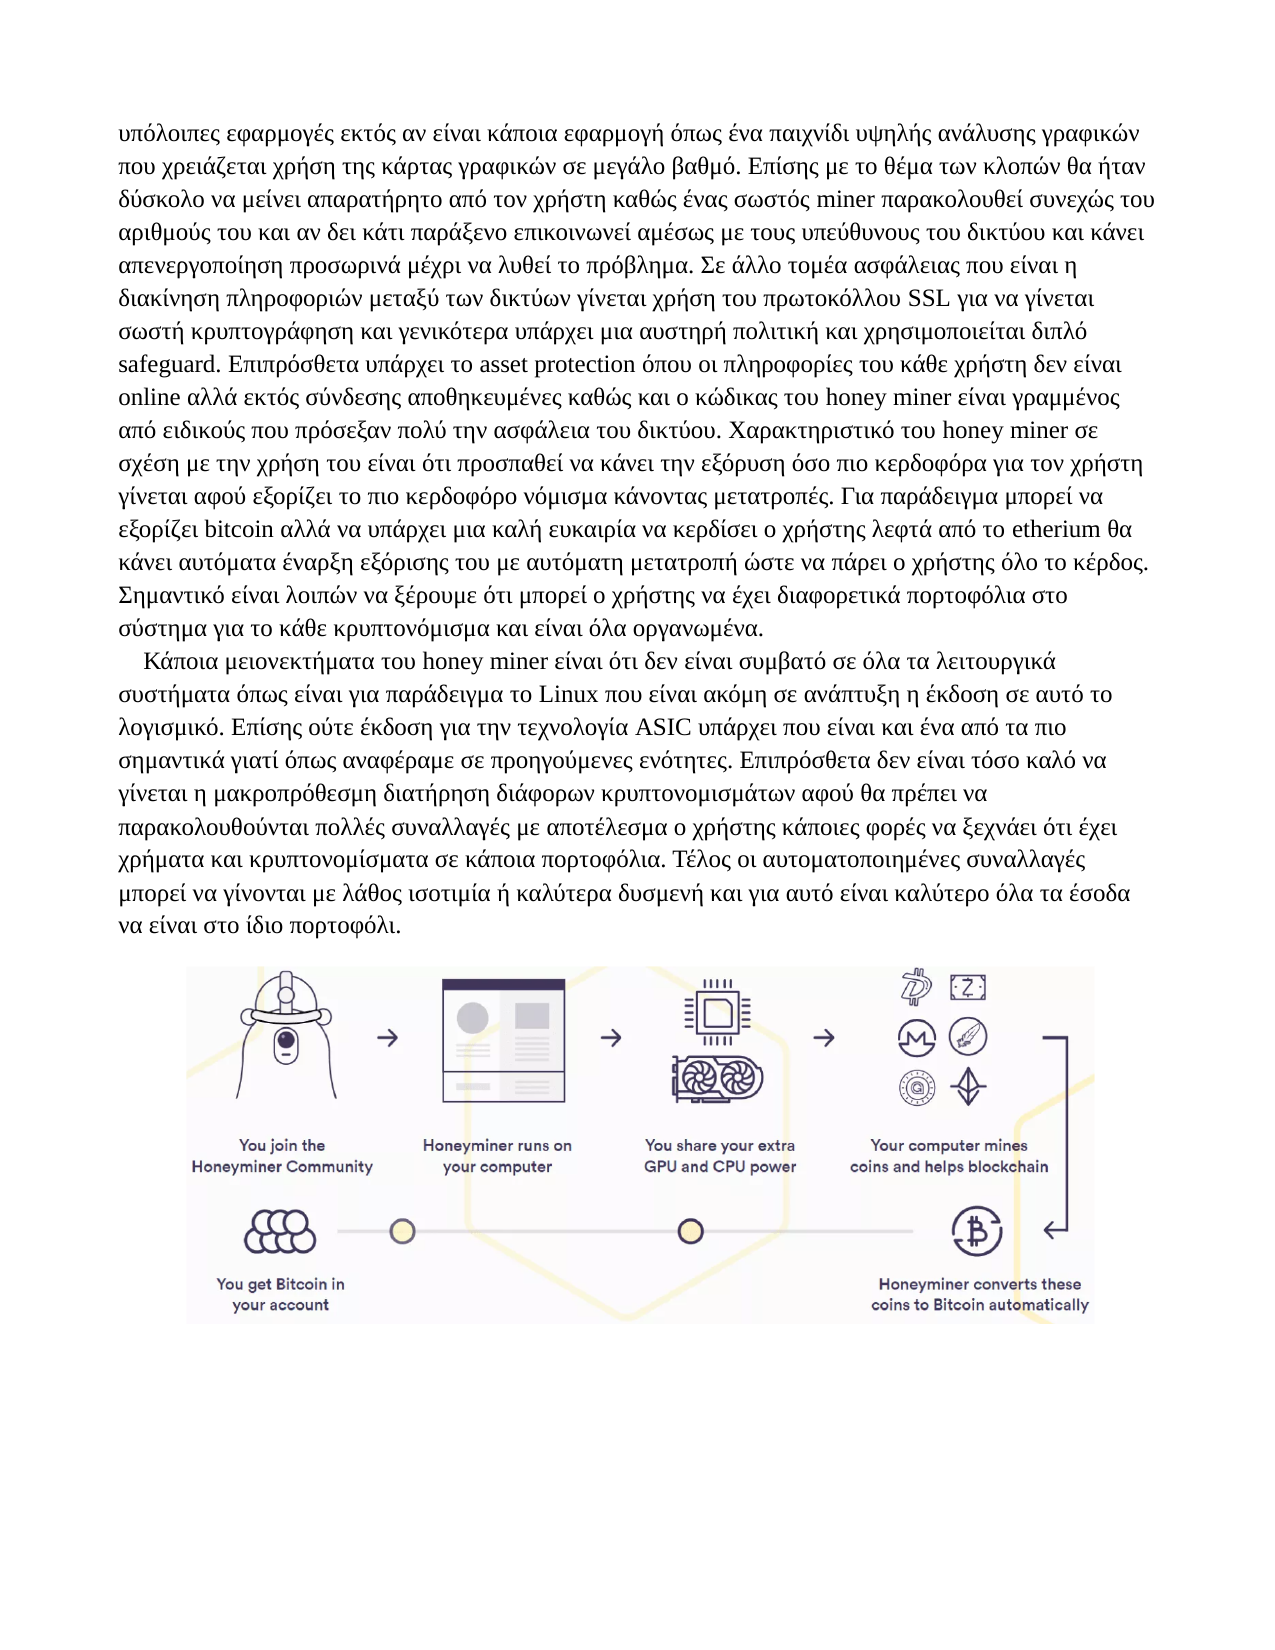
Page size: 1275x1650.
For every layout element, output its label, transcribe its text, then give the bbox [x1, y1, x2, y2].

picture [186, 965, 1096, 1324]
text Κάποια μειονεκτήματα του honey miner είναι ότι δεν είναι συμβατό σε όλα τα λειτουργικά συστήματα όπως είναι για παράδειγμα το Linux που είναι ακόμη σε ανάπτυξη η έκδοση σε αυτό το λογισμικό. Επίσης ούτε έκδοση για την τεχνολογία ASIC υπάρχει που είναι και ένα από τα πιο σημαντικά γιατί όπως αναφέραμε σε προηγούμενες ενότητες. Επιπρόσθετα δεν είναι τόσο καλό να γίνεται η μακροπρόθεσμη διατήρηση διάφορων κρυπτονομισμάτων αφού θα πρέπει να παρακολουθούνται πολλές συναλλαγές με αποτέλεσμα ο χρήστης κάποιες φορές να ξεχνάει ότι έχει χρήματα και κρυπτονομίσματα σε κάποια πορτοφόλια. Τέλος οι αυτοματοποιημένες συναλλαγές μπορεί να γίνονται με λάθος ισοτιμία ή καλύτερα δυσμενή και για αυτό είναι καλύτερο όλα τα έσοδα να είναι στο ίδιο πορτοφόλι. [118, 646, 1157, 939]
text υπόλοιπες εφαρμογές εκτός αν είναι κάποια εφαρμογή όπως ένα παιχνίδι υψηλής ανάλυσης γραφικών που χρειάζεται χρήση της κάρτας γραφικών σε μεγάλο βαθμό. Επίσης με το θέμα των κλοπών θα ήταν δύσκολο να μείνει απαρατήρητο από τον χρήστη καθώς ένας σωστός miner παρακολουθεί συνεχώς του αριθμούς του και αν δει κάτι παράξενο επικοινωνεί αμέσως με τους υπεύθυνους του δικτύου και κάνει απενεργοποίηση προσωρινά μέχρι να λυθεί το πρόβλημα. Σε άλλο τομέα ασφάλειας που είναι η διακίνηση πληροφοριών μεταξύ των δικτύων γίνεται χρήση του πρωτοκόλλου SSL για να γίνεται σωστή κρυπτογράφηση και γενικότερα υπάρχει μια αυστηρή πολιτική και χρησιμοποιείται διπλό safeguard. Επιπρόσθετα υπάρχει το asset protection όπου οι πληροφορίες του κάθε χρήστη δεν είναι online αλλά εκτός σύνδεσης αποθηκευμένες καθώς και ο κώδικας του honey miner είναι γραμμένος από ειδικούς που πρόσεξαν πολύ την ασφάλεια του δικτύου. Χαρακτηριστικό του honey miner σε σχέση με την χρήση του είναι ότι προσπαθεί να κάνει την εξόρυση όσο πιο κερδοφόρα για τον χρήστη γίνεται αφού εξορίζει το πιο κερδοφόρο νόμισμα κάνοντας μετατροπές. Για παράδειγμα μπορεί να εξορίζει bitcoin αλλά να υπάρχει μια καλή ευκαιρία να κερδίσει ο χρήστης λεφτά από το etherium θα κάνει αυτόματα έναρξη εξόρισης του με αυτόματη μετατροπή ώστε να πάρει ο χρήστης όλο το κέρδος. Σημαντικό είναι λοιπών να ξέρουμε ότι μπορεί ο χρήστης να έχει διαφορετικά πορτοφόλια στο σύστημα για το κάθε κρυπτονόμισμα και είναι όλα οργανωμένα. [118, 118, 1157, 642]
